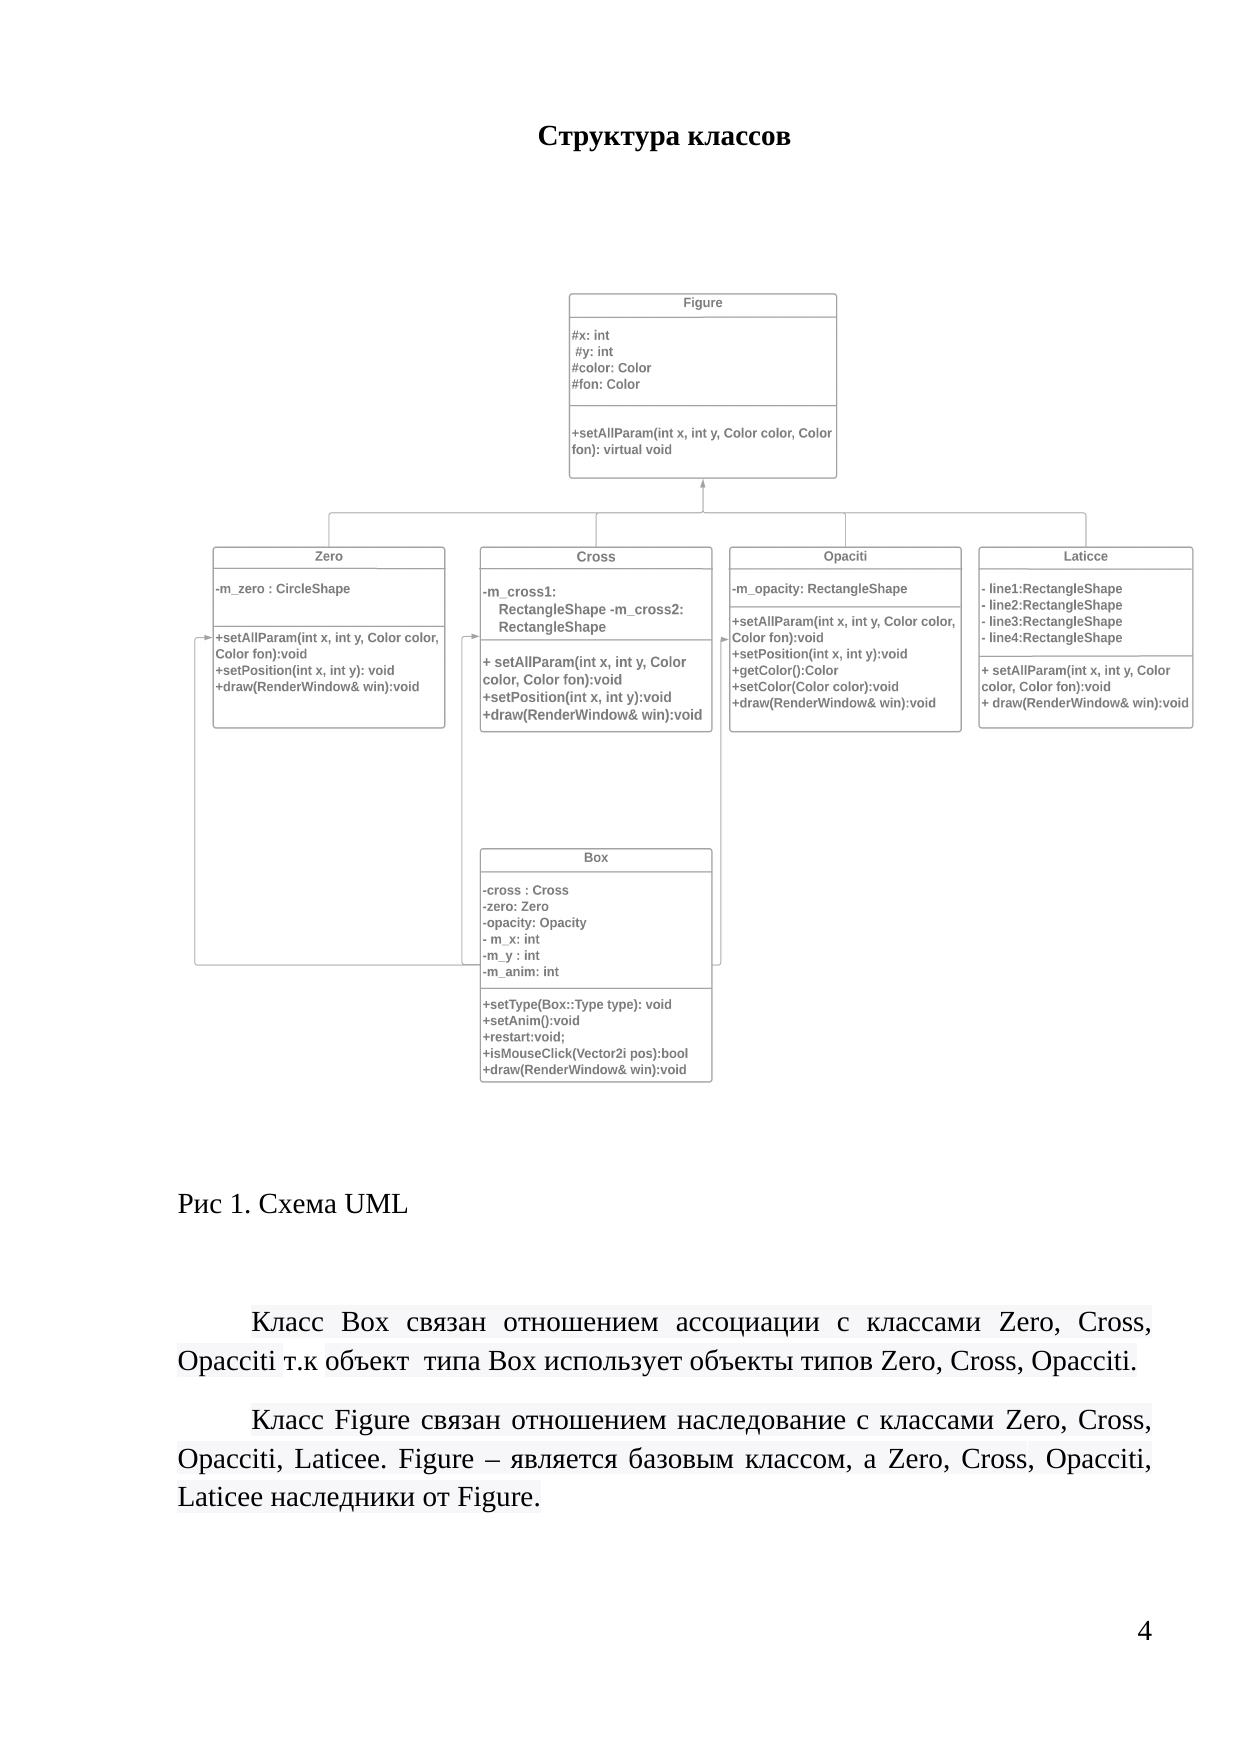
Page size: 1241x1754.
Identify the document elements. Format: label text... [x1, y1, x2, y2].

text Класс Figure связан отношением наследование с классами Zero, Cross, Opacciti, Laticee. Figure – является базовым классом, а Zero, Cross, Opacciti, Laticee наследники от Figure. [177, 1402, 1152, 1513]
subtitle Структура классов [177, 118, 1152, 152]
text Рис 1. Схема UML [177, 1186, 1152, 1219]
text Класс Box связан отношением ассоциации с классами Zero, Cross, Opacciti т.к объект типа Box использует объекты типов Zero, Cross, Opacciti. [177, 1304, 1152, 1377]
picture [177, 275, 1211, 1101]
